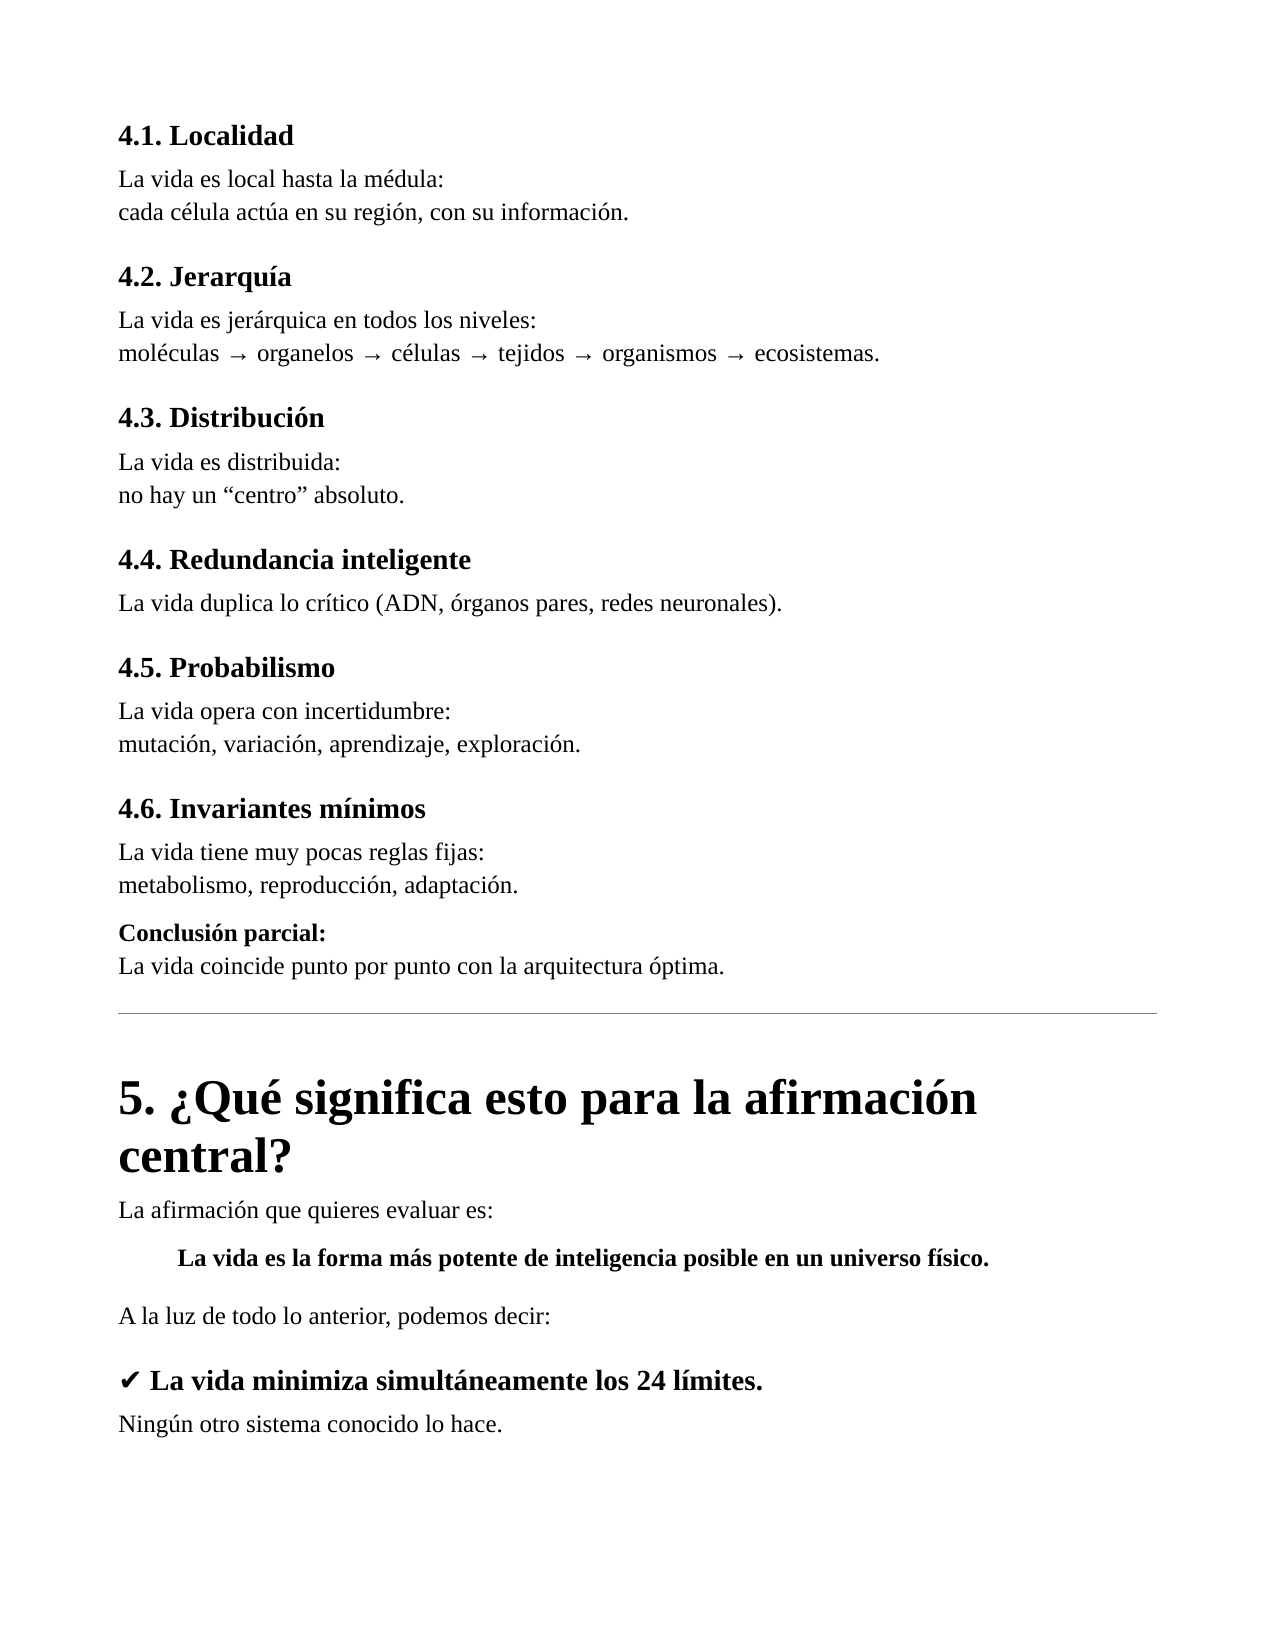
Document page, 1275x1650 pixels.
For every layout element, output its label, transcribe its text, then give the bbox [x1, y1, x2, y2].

text La vida es la forma más potente de inteligencia posible en un universo físico. [177, 1243, 1098, 1272]
text La vida tiene muy pocas reglas fijas: metabolismo, reproducción, adaptación. [118, 837, 1157, 899]
subtitle ✔ La vida minimiza simultáneamente los 24 límites. [118, 1363, 1157, 1397]
subtitle 4.2. Jerarquía [118, 259, 1157, 293]
subtitle 4.3. Distribución [118, 401, 1157, 434]
text Ningún otro sistema conocido lo hace. [118, 1409, 1157, 1438]
subtitle 4.5. Probabilismo [118, 650, 1157, 684]
subtitle 5. ¿Qué significa esto para la afirmación central? [118, 1068, 1157, 1183]
text A la luz de todo lo anterior, podemos decir: [118, 1301, 1157, 1330]
text La vida duplica lo crítico (ADN, órganos pares, redes neuronales). [118, 588, 1157, 617]
text La vida es distribuida: no hay un “centro” absoluto. [118, 447, 1157, 508]
text Conclusión parcial: La vida coincide punto por punto con la arquitectura óptima. [118, 918, 1157, 980]
subtitle 4.4. Redundancia inteligente [118, 542, 1157, 575]
subtitle 4.1. Localidad [118, 118, 1157, 152]
text La vida es local hasta la médula: cada célula actúa en su región, con su información. [118, 164, 1157, 226]
text La vida es jerárquica en todos los niveles: moléculas → organelos → células → tejidos → organismos → ecosistemas. [118, 305, 1157, 367]
text La vida opera con incertidumbre: mutación, variación, aprendizaje, exploración. [118, 696, 1157, 758]
text La afirmación que quieres evaluar es: [118, 1195, 1157, 1224]
subtitle 4.6. Invariantes mínimos [118, 791, 1157, 825]
